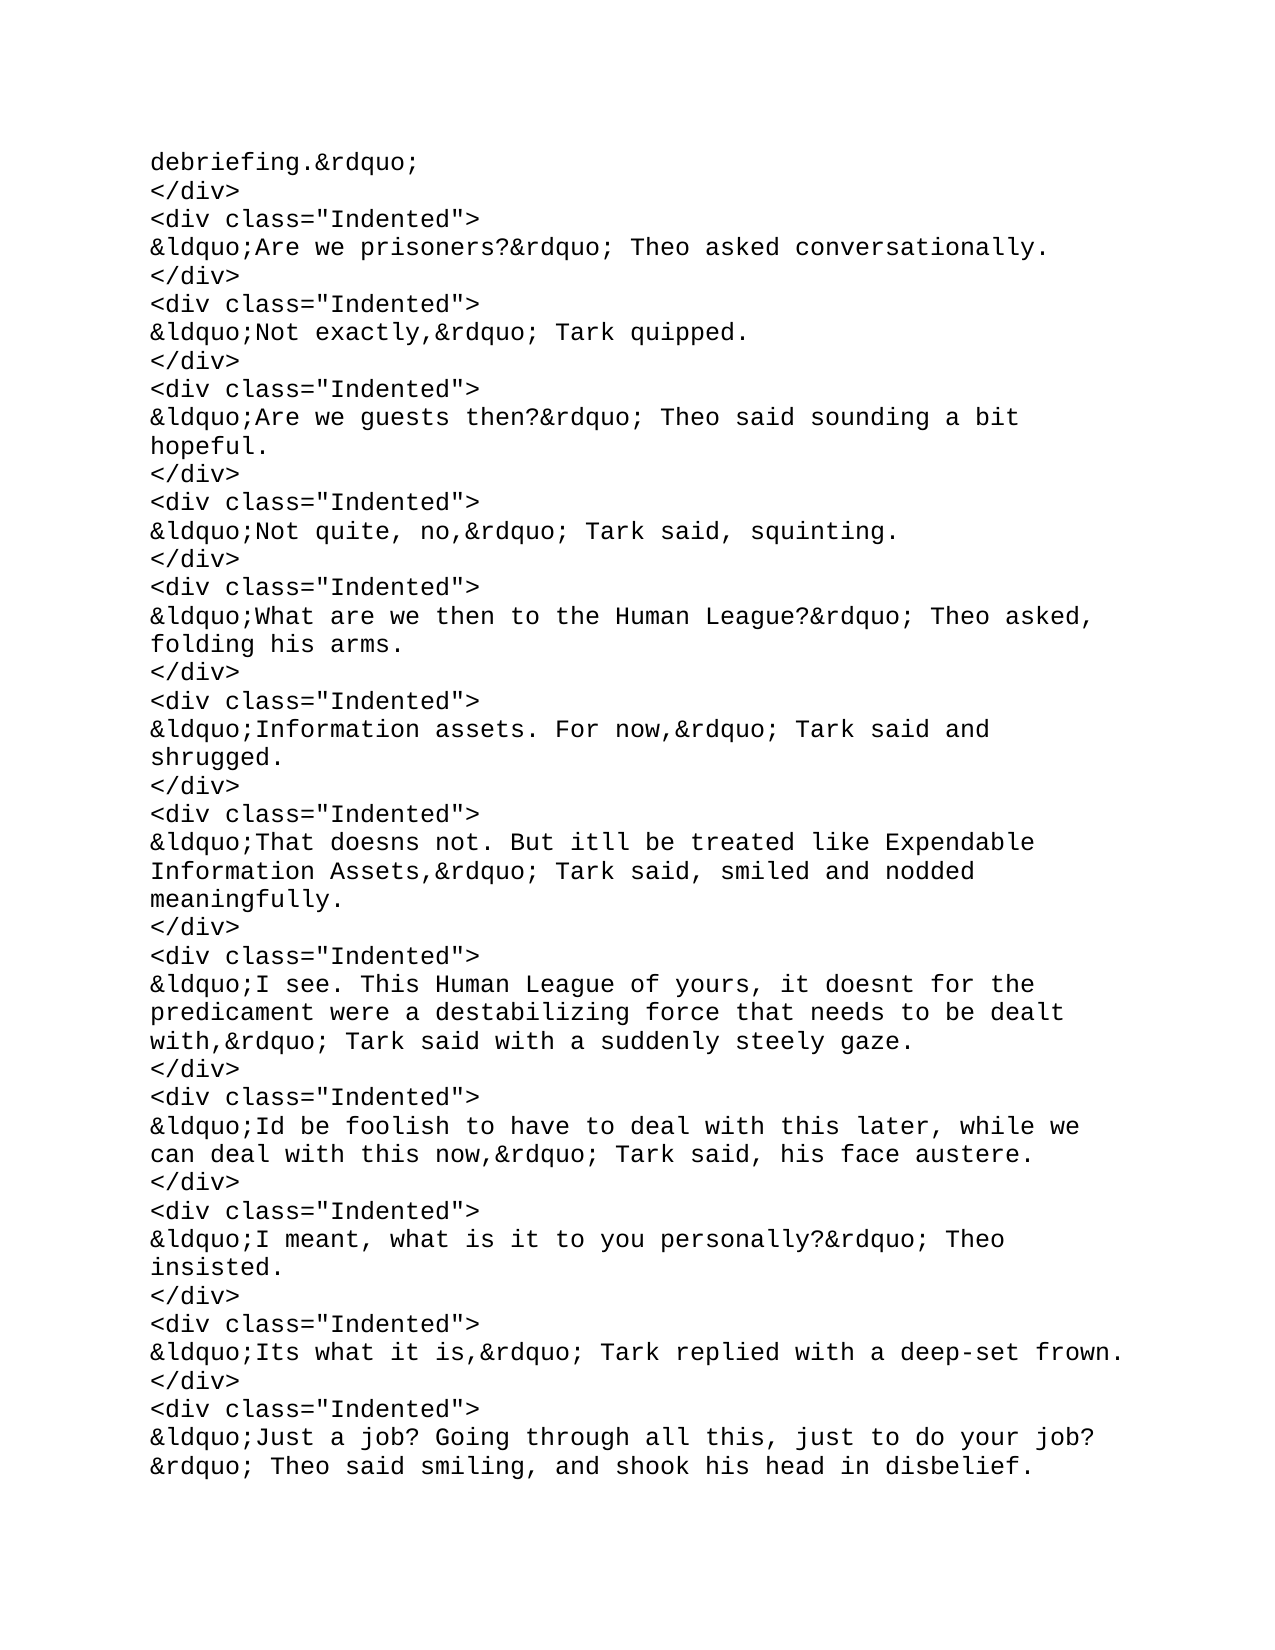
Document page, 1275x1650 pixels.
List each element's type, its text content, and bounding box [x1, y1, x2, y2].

text </div> [150, 547, 1125, 575]
text </div> [150, 1170, 1125, 1198]
text &ldquo;Just a job? Going through all this, just to do your job?&rdquo; Theo said smiling, and shook his head in disbelief. [150, 1425, 1125, 1482]
text </div> [150, 348, 1125, 377]
text <div class="Indented"> [150, 1198, 1125, 1227]
text </div> [150, 462, 1125, 490]
text &ldquo;What are we then to the Human League?&rdquo; Theo asked, folding his arms. [150, 603, 1125, 660]
text &ldquo;Information assets. For now,&rdquo; Tark said and shrugged. [150, 717, 1125, 773]
text &ldquo;Not quite, no,&rdquo; Tark said, squinting. [150, 518, 1125, 547]
text &ldquo;Id be foolish to have to deal with this later, while we can deal with this now,&rdquo; Tark said, his face austere. [150, 1113, 1125, 1170]
text <div class="Indented"> [150, 575, 1125, 603]
text <div class="Indented"> [150, 490, 1125, 518]
text <div class="Indented"> [150, 802, 1125, 830]
text &ldquo;Its what it is,&rdquo; Tark replied with a deep-set frown. [150, 1340, 1125, 1368]
text &ldquo;Are we prisoners?&rdquo; Theo asked conversationally. [150, 235, 1125, 263]
text </div> [150, 773, 1125, 802]
text <div class="Indented"> [150, 1397, 1125, 1425]
text debriefing.&rdquo; [150, 150, 1125, 178]
text &ldquo;That doesns not. But itll be treated like Expendable Information Assets,&rdquo; Tark said, smiled and nodded meaningfully. [150, 830, 1125, 915]
text &ldquo;I meant, what is it to you personally?&rdquo; Theo insisted. [150, 1227, 1125, 1283]
text <div class="Indented"> [150, 943, 1125, 972]
text </div> [150, 178, 1125, 207]
text <div class="Indented"> [150, 292, 1125, 320]
text &ldquo;Are we guests then?&rdquo; Theo said sounding a bit hopeful. [150, 405, 1125, 462]
text <div class="Indented"> [150, 1085, 1125, 1113]
text <div class="Indented"> [150, 688, 1125, 717]
text </div> [150, 1368, 1125, 1397]
text <div class="Indented"> [150, 1312, 1125, 1340]
text </div> [150, 1057, 1125, 1085]
text &ldquo;I see. This Human League of yours, it doesnt for the predicament were a destabilizing force that needs to be dealt with,&rdquo; Tark said with a suddenly steely gaze. [150, 972, 1125, 1057]
text </div> [150, 915, 1125, 943]
text <div class="Indented"> [150, 377, 1125, 405]
text &ldquo;Not exactly,&rdquo; Tark quipped. [150, 320, 1125, 348]
text </div> [150, 660, 1125, 688]
text <div class="Indented"> [150, 207, 1125, 235]
text </div> [150, 263, 1125, 292]
text </div> [150, 1283, 1125, 1312]
